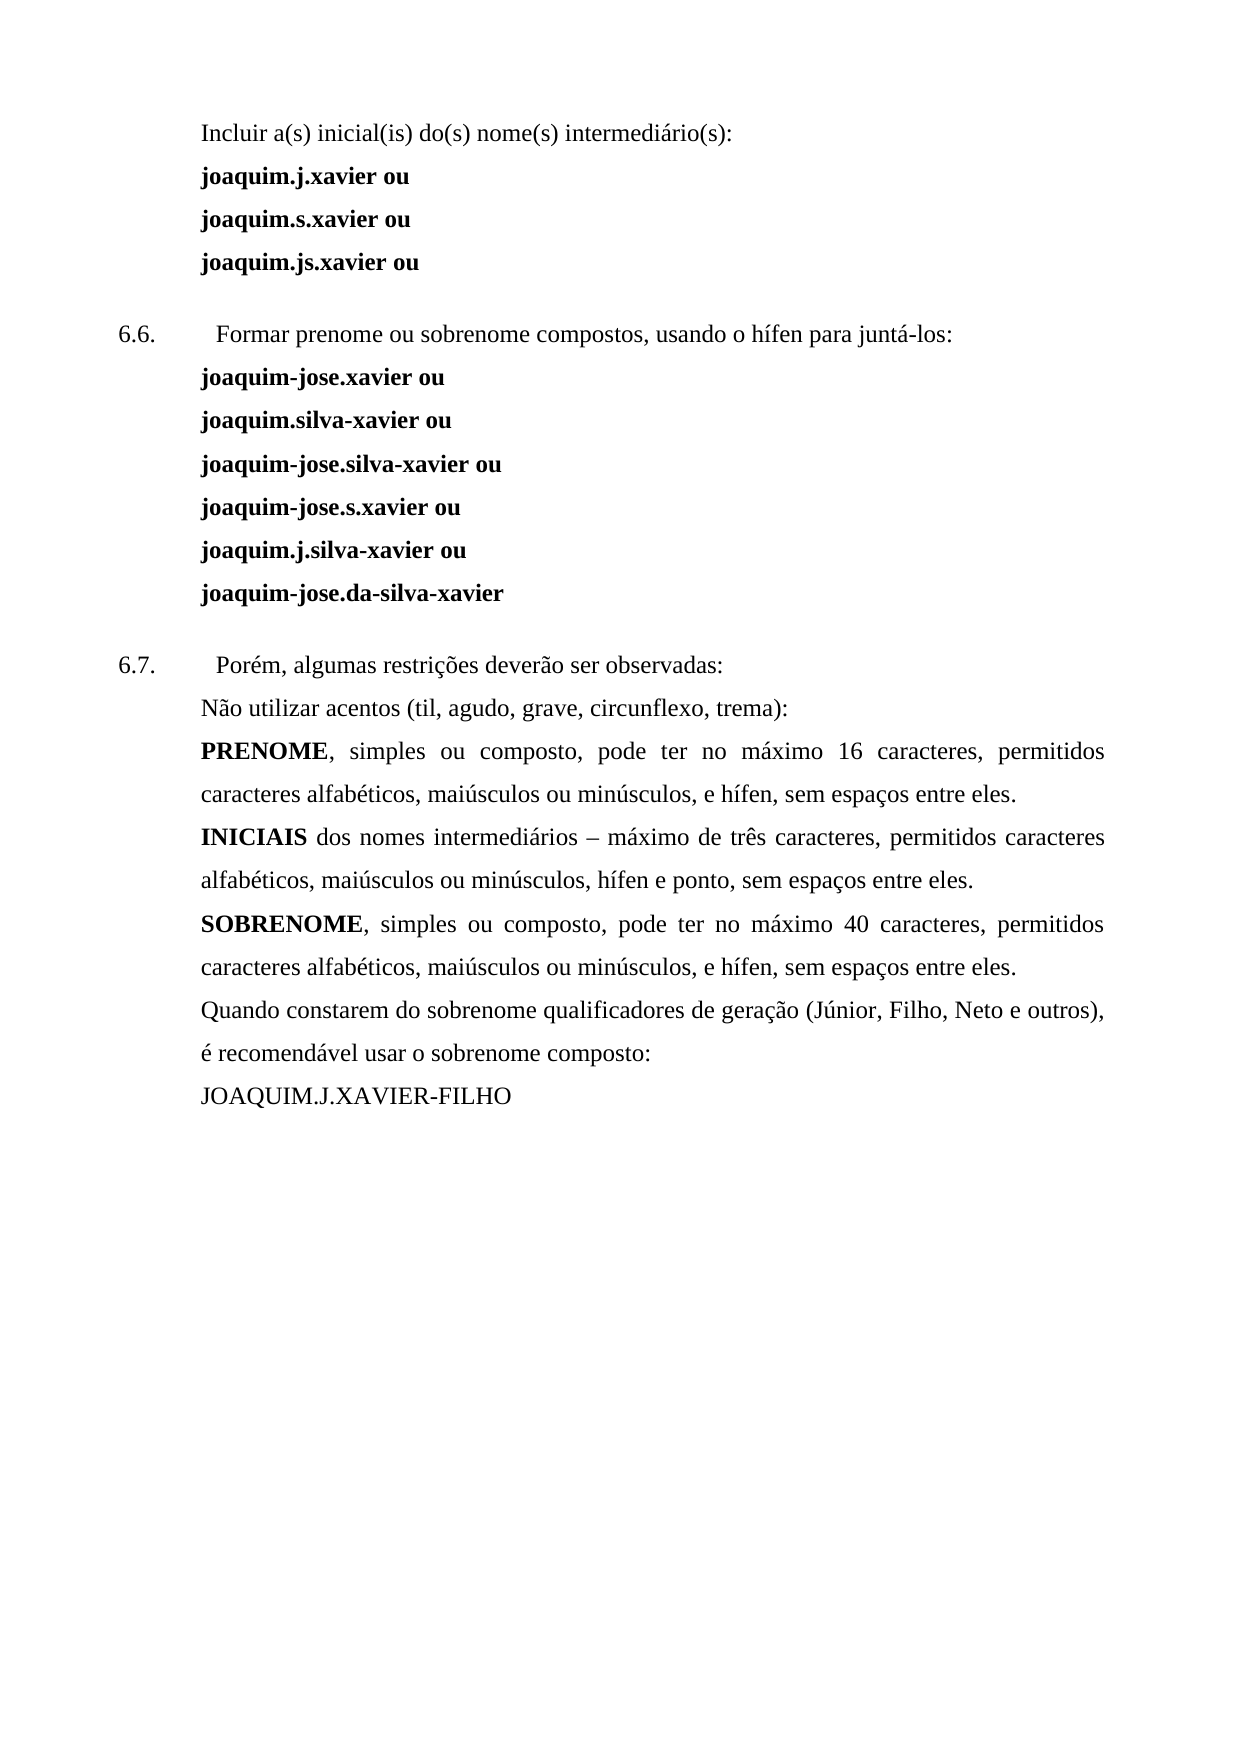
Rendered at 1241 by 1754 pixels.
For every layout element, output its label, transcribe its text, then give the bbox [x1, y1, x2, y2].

text SOBRENOME, simples ou composto, pode ter no máximo 40 caracteres, permitidos caracteres alfabéticos, maiúsculos ou minúsculos, e hífen, sem espaços entre eles. [201, 909, 1105, 981]
text Não utilizar acentos (til, agudo, grave, circunflexo, trema): [201, 693, 1105, 722]
text Quando constarem do sobrenome qualificadores de geração (Júnior, Filho, Neto e outros), é recomendável usar o sobrenome composto: [201, 995, 1105, 1067]
list Porém, algumas restrições deverão ser observadas: [118, 650, 1105, 679]
text INICIAIS dos nomes intermediários – máximo de três caracteres, permitidos caracteres alfabéticos, maiúsculos ou minúsculos, hífen e ponto, sem espaços entre eles. [201, 822, 1105, 894]
text joaquim-jose.xavier ou [201, 362, 1105, 391]
text Incluir a(s) inicial(is) do(s) nome(s) intermediário(s): [201, 118, 1105, 147]
list Formar prenome ou sobrenome compostos, usando o hífen para juntá-los: [118, 319, 1105, 348]
text PRENOME, simples ou composto, pode ter no máximo 16 caracteres, permitidos caracteres alfabéticos, maiúsculos ou minúsculos, e hífen, sem espaços entre eles. [201, 736, 1105, 808]
text joaquim.js.xavier ou [201, 247, 1105, 276]
text joaquim.j.silva-xavier ou [201, 535, 1105, 564]
text joaquim-jose.silva-xavier ou [201, 449, 1105, 477]
text JOAQUIM.J.XAVIER-FILHO [201, 1081, 1105, 1110]
text joaquim-jose.s.xavier ou [201, 492, 1105, 521]
text joaquim.j.xavier ou [201, 161, 1105, 190]
text joaquim-jose.da-silva-xavier [201, 578, 1105, 607]
text joaquim.s.xavier ou [201, 204, 1105, 233]
text joaquim.silva-xavier ou [201, 406, 1105, 434]
